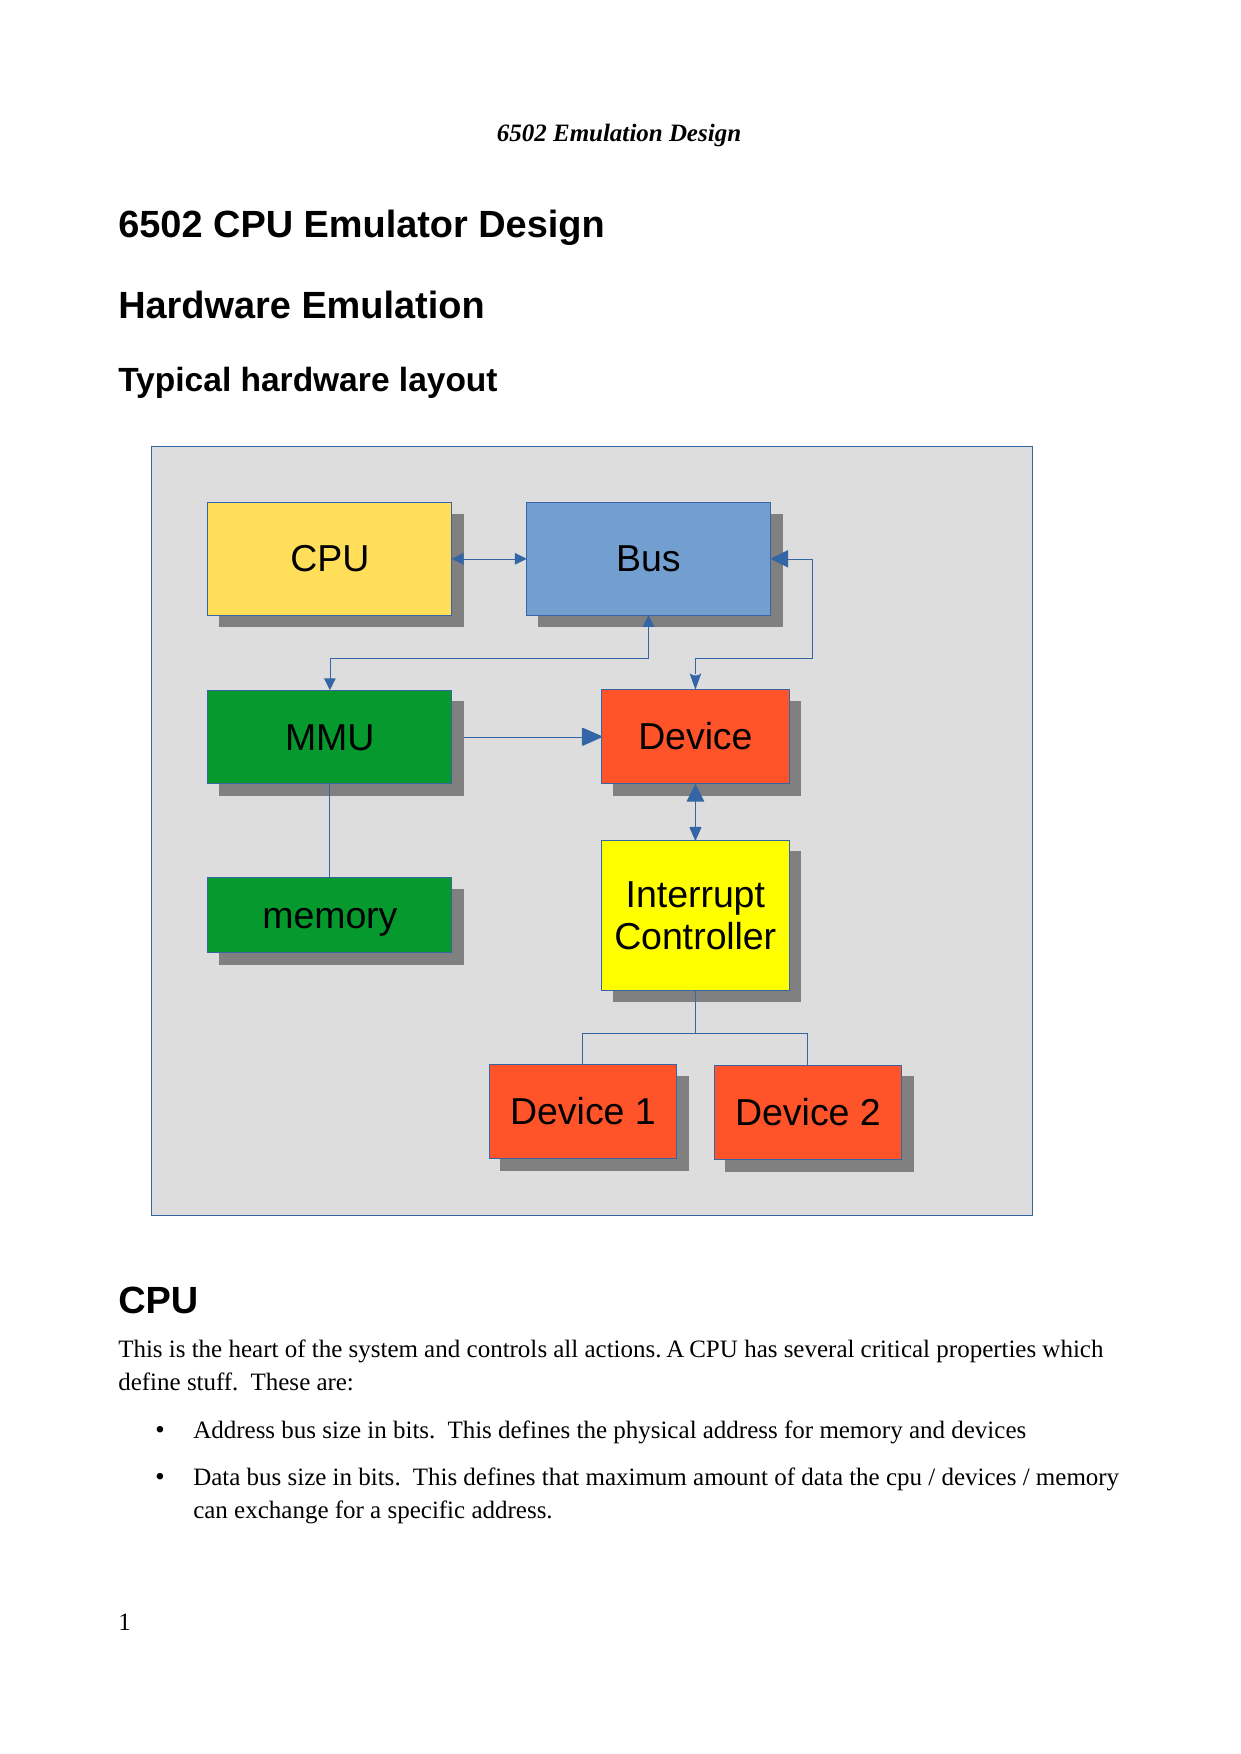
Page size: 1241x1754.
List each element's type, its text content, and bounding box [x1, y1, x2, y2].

text This is the heart of the system and controls all actions. A CPU has several critical properties which define stuff. These are: [118, 1334, 1122, 1396]
subtitle CPU [118, 1278, 1122, 1322]
subtitle Typical hardware layout [118, 359, 1122, 398]
list Address bus size in bits. This defines the physical address for memory and devices [156, 1415, 1122, 1443]
subtitle 6502 CPU Emulator Design [118, 201, 1122, 245]
subtitle Hardware Emulation [118, 282, 1122, 326]
list Data bus size in bits. This defines that maximum amount of data the cpu / devices / memory can exchange for a specific address. [156, 1462, 1122, 1524]
